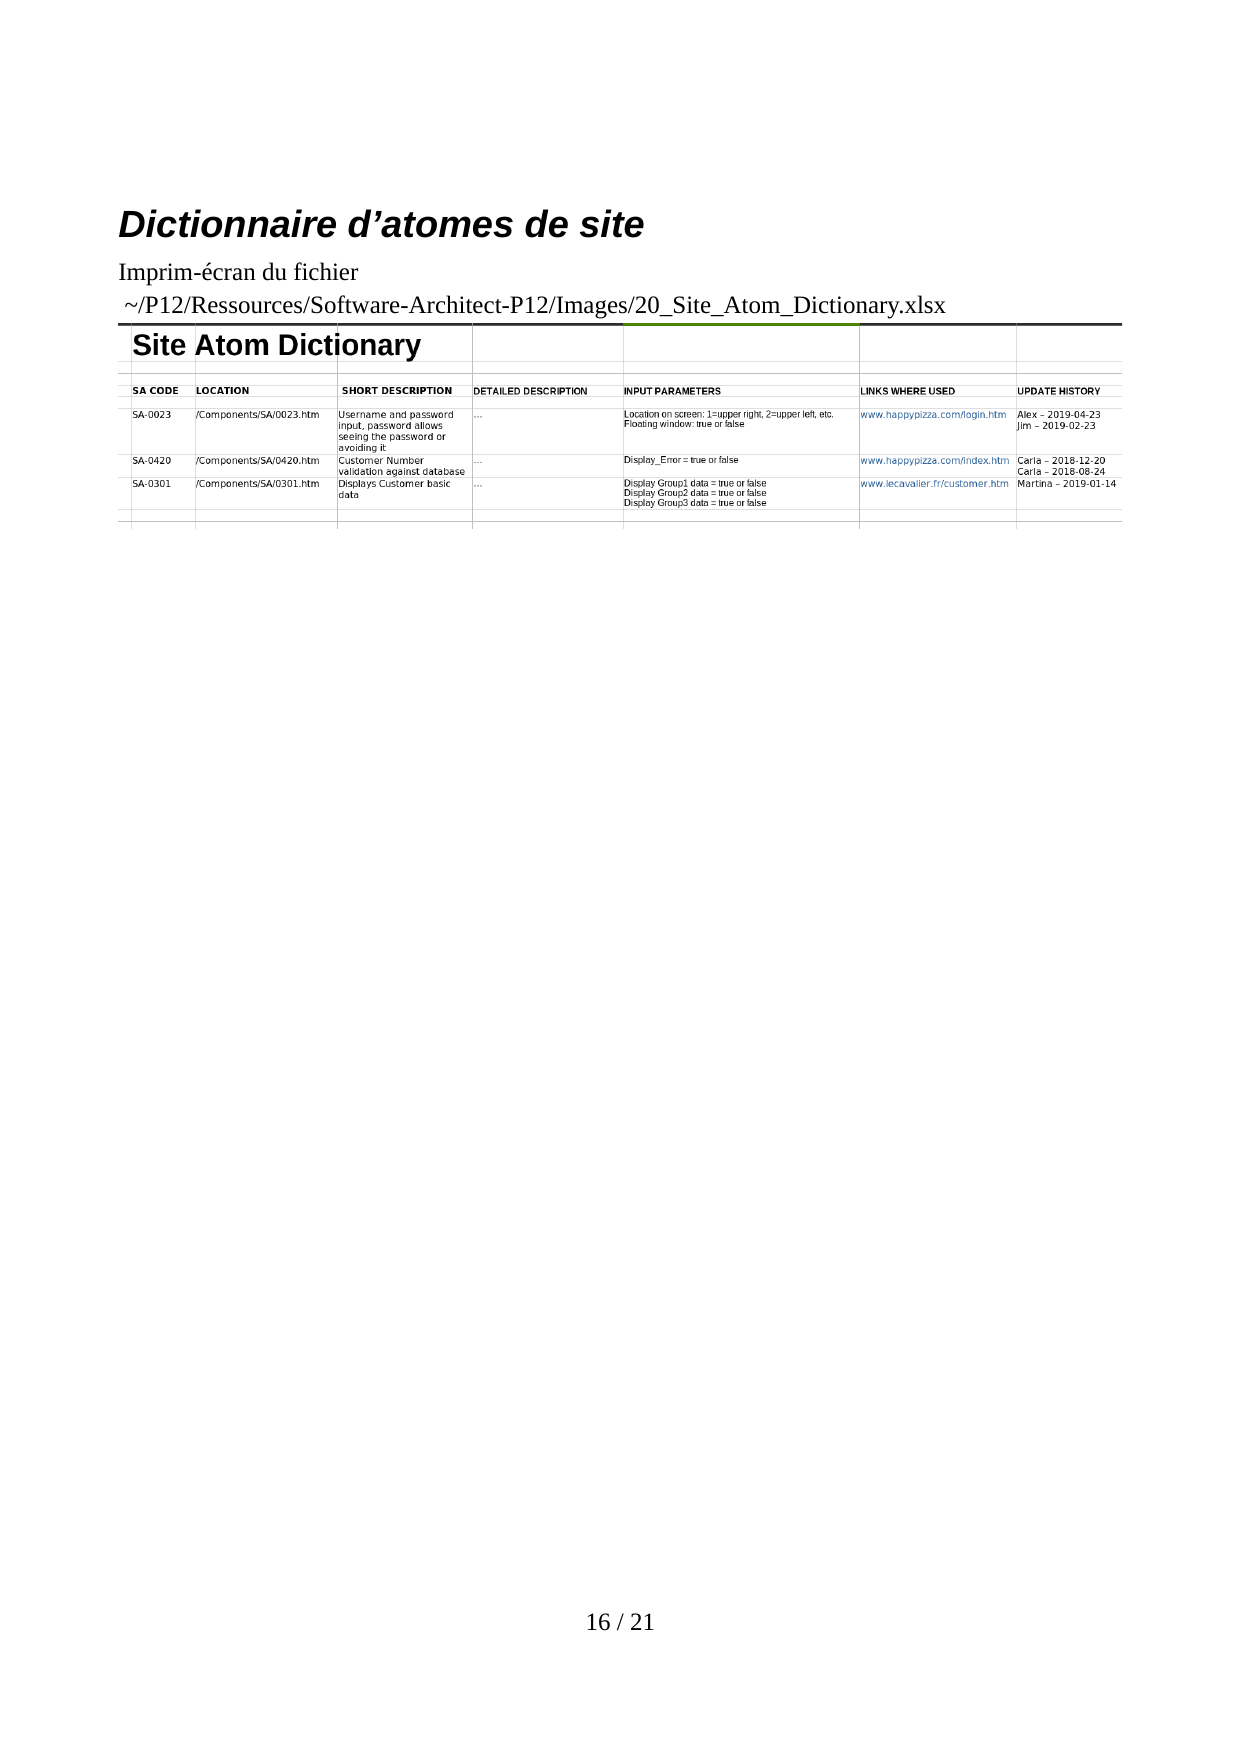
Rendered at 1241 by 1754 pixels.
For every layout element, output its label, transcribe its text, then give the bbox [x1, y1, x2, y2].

subtitle Dictionnaire d’atomes de site [118, 201, 1122, 245]
text Imprim-écran du fichier ~/P12/Ressources/Software-Architect-P12/Images/20_Site_Atom_Dictionary.xlsx [118, 257, 1122, 319]
picture [118, 323, 1123, 529]
